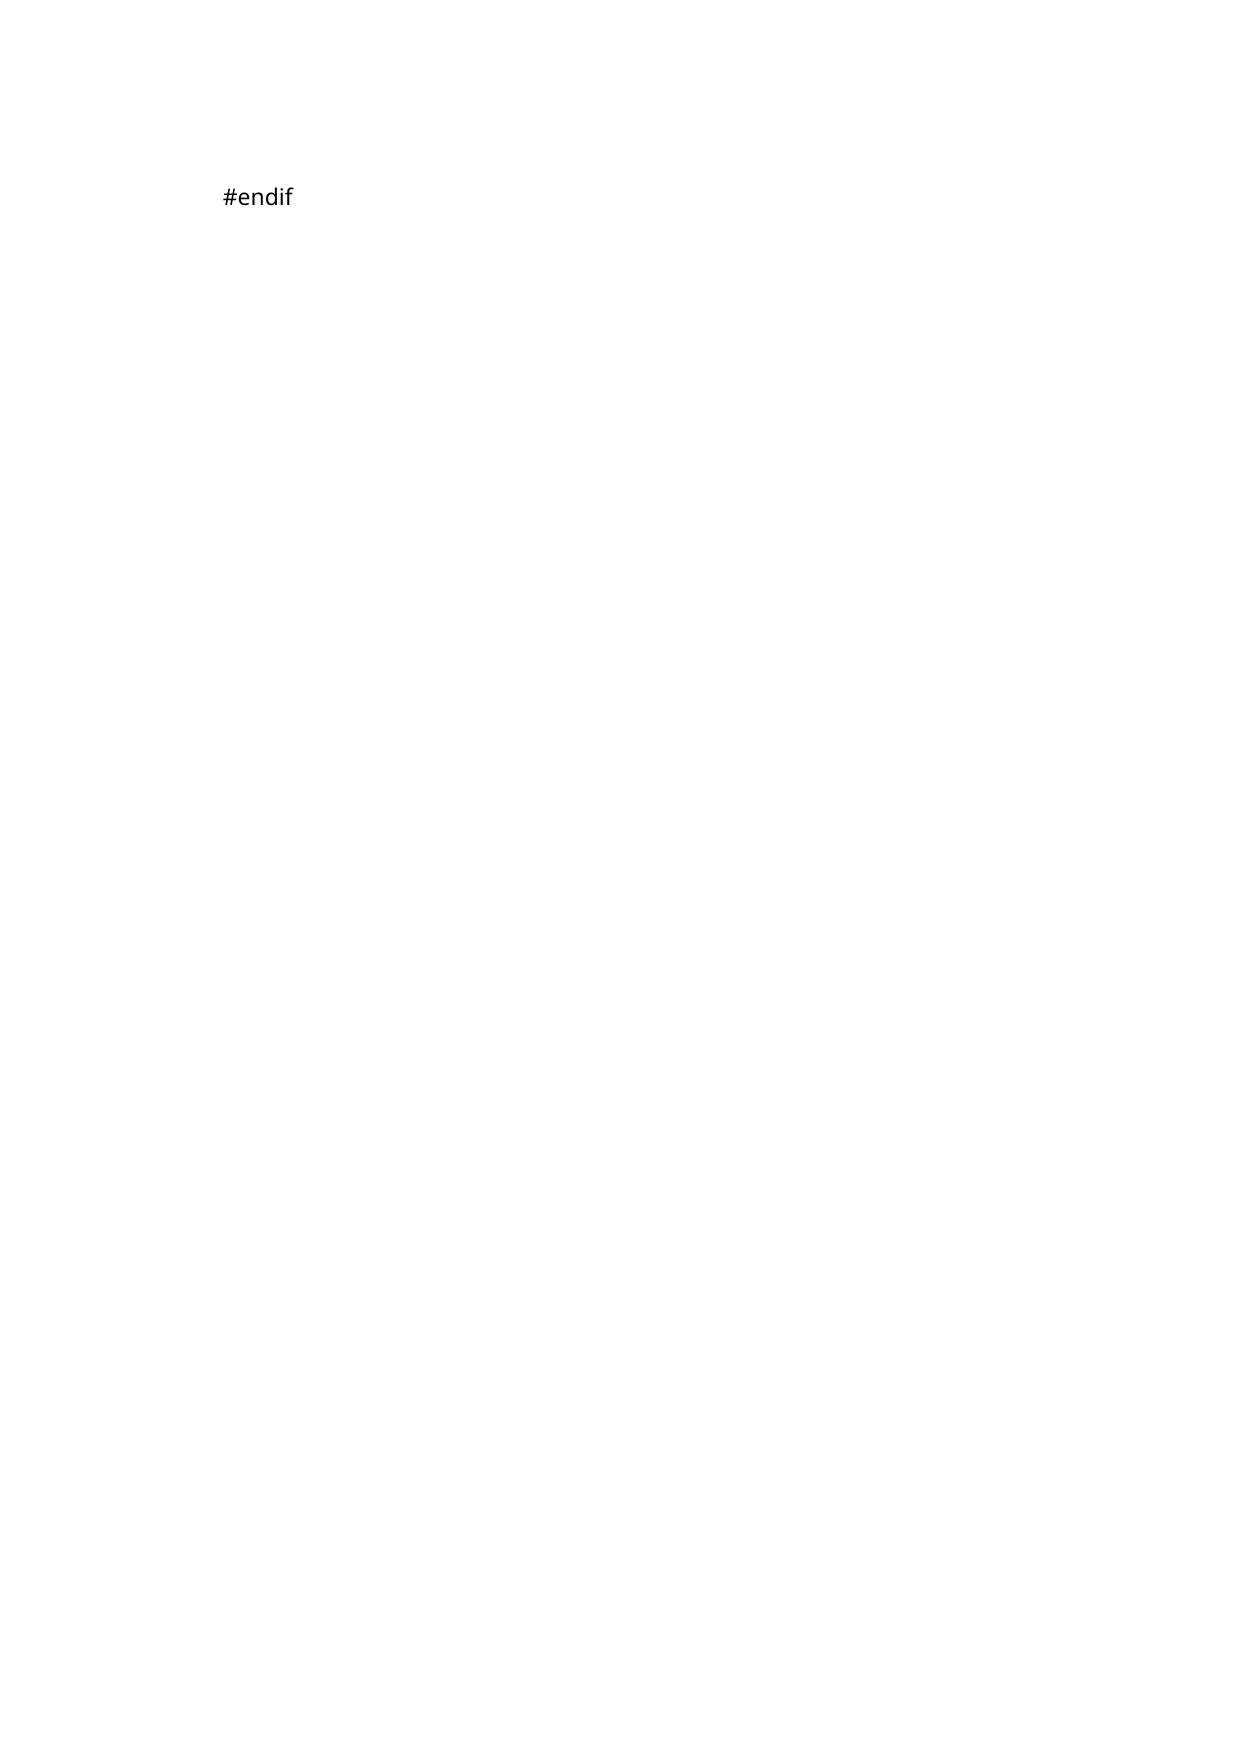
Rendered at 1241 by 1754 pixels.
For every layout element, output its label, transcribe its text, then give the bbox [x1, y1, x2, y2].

list #endif [223, 181, 1093, 212]
